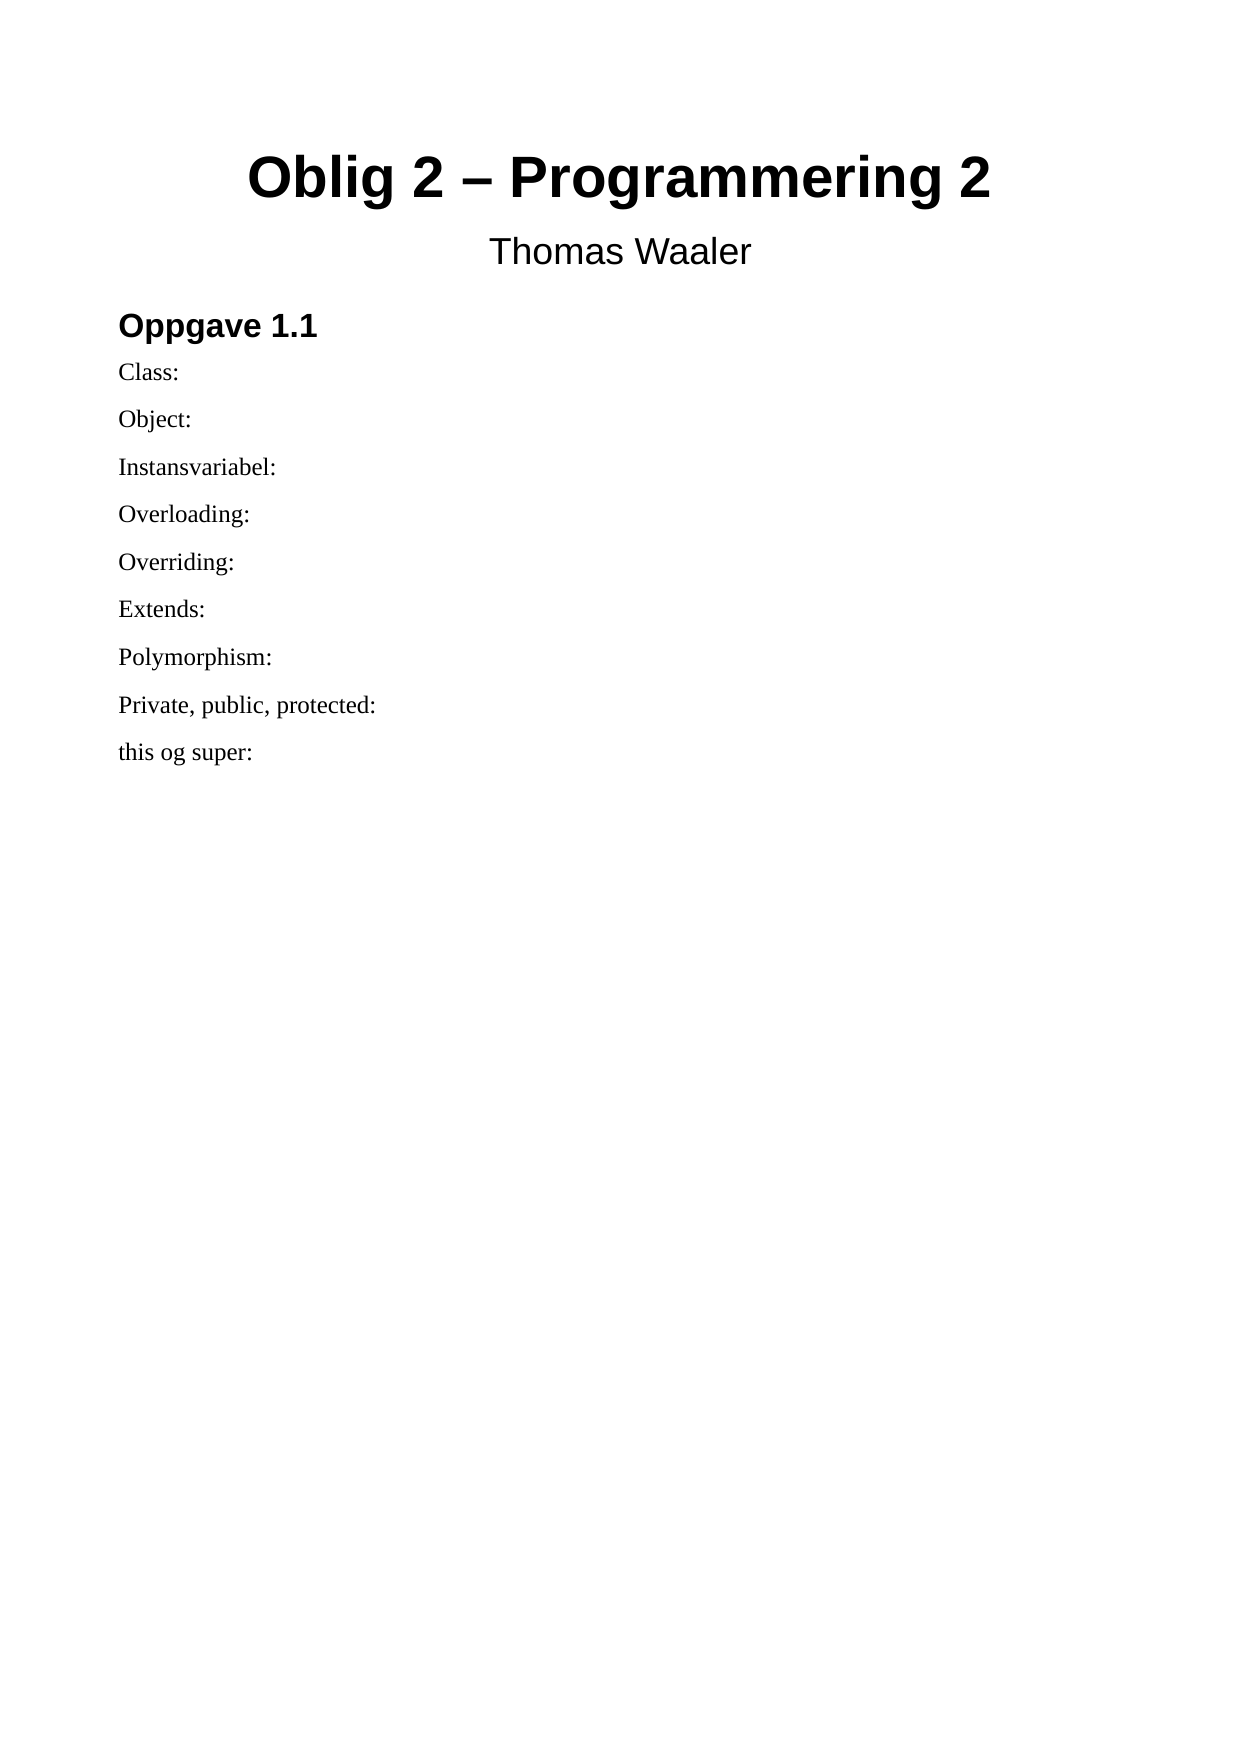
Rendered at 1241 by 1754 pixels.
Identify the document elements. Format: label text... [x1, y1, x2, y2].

text Overriding: [118, 547, 1122, 576]
text Instansvariabel: [118, 452, 1122, 481]
subtitle Oppgave 1.1 [118, 305, 1122, 344]
text Private, public, protected: [118, 690, 1122, 718]
text Polymorphism: [118, 642, 1122, 671]
text Extends: [118, 594, 1122, 623]
title Oblig 2 – Programmering 2 [118, 143, 1122, 210]
subtitle Thomas Waaler [118, 229, 1122, 272]
text Object: [118, 404, 1122, 433]
text this og super: [118, 737, 1122, 766]
text Class: [118, 357, 1122, 385]
text Overloading: [118, 499, 1122, 528]
